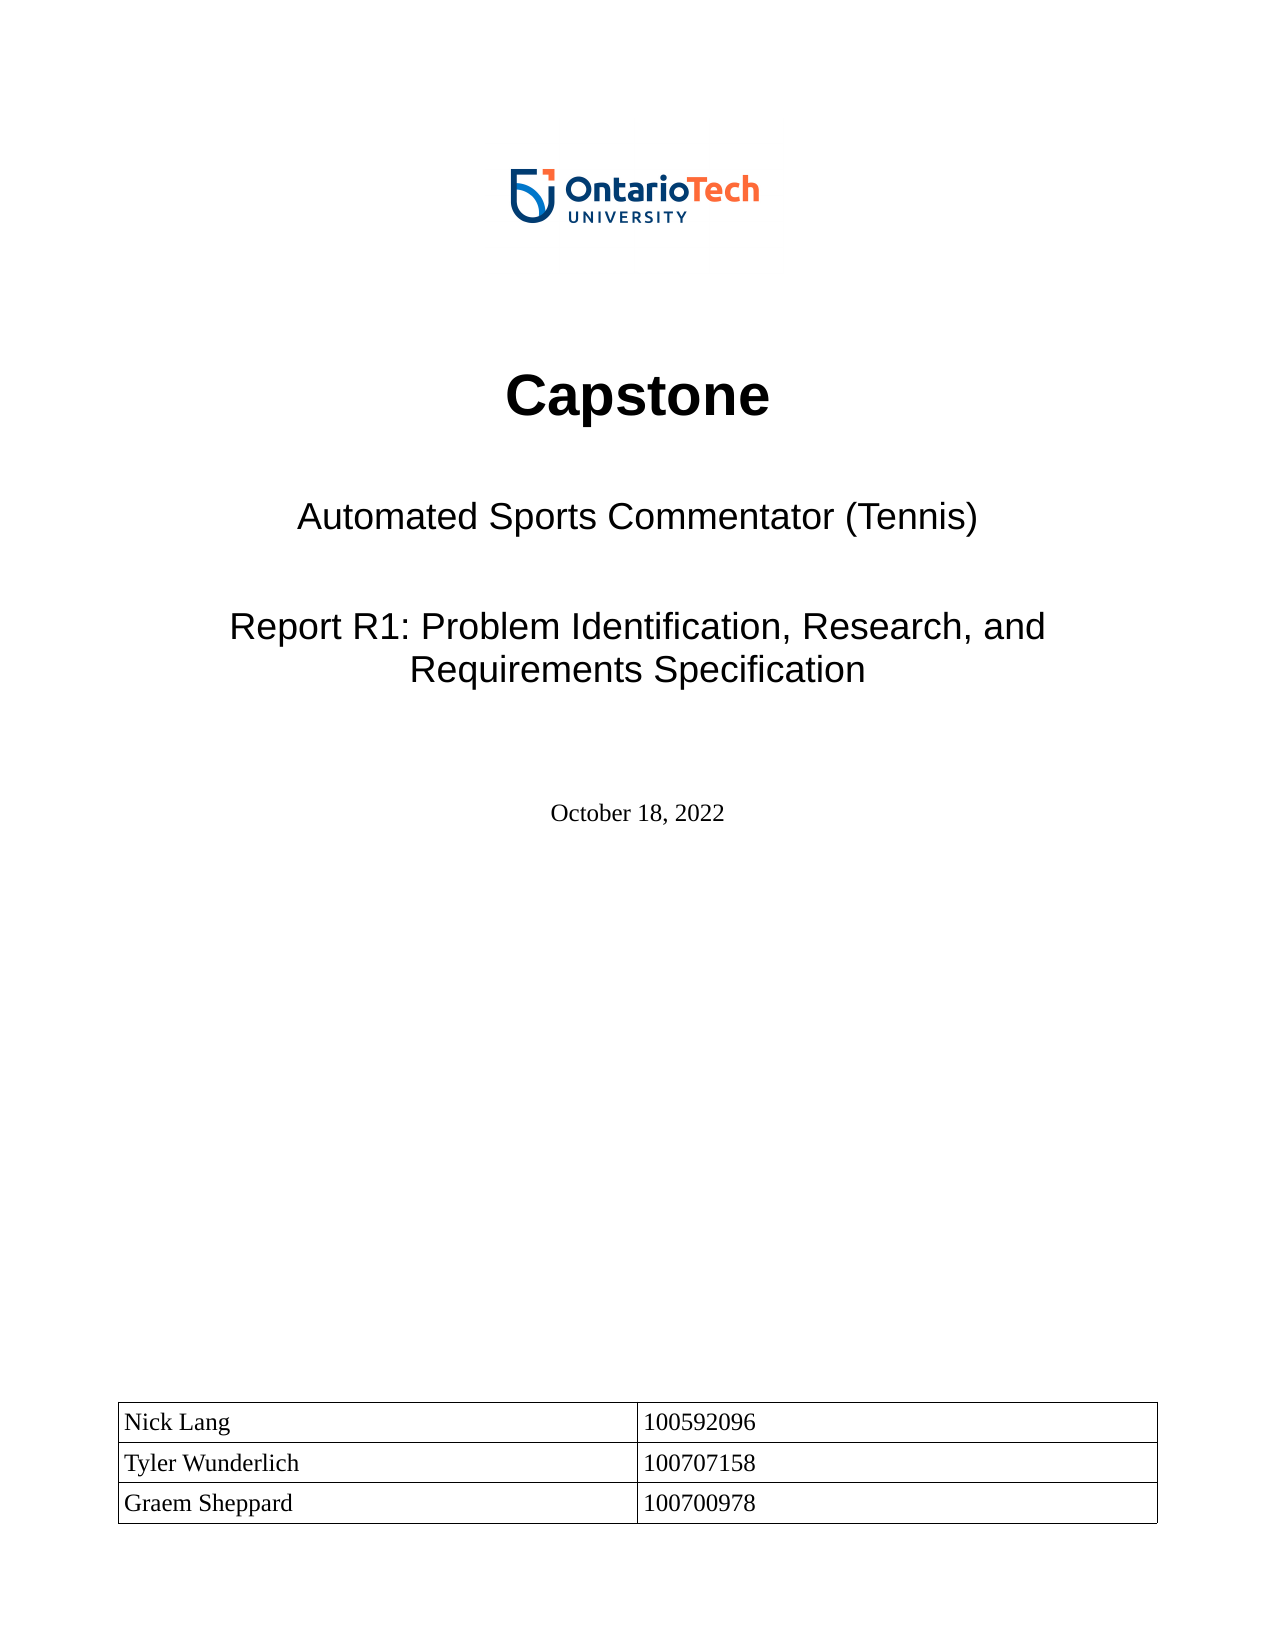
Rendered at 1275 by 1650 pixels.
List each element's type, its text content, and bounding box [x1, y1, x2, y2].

table_header Nick Lang [119, 1403, 637, 1442]
table_cell Graem Sheppard [119, 1483, 637, 1523]
table_cell Tyler Wunderlich [119, 1443, 637, 1482]
table_header 100592096 [638, 1403, 1157, 1442]
subtitle Report R1: Problem Identification, Research, and Requirements Specification [118, 604, 1157, 690]
table_cell 100707158 [638, 1443, 1157, 1482]
table_cell 100700978 [638, 1483, 1157, 1523]
subtitle Automated Sports Commentator (Tennis) [118, 494, 1157, 538]
title Capstone [118, 361, 1157, 428]
text October 18, 2022 [118, 798, 1157, 827]
picture [485, 118, 784, 274]
